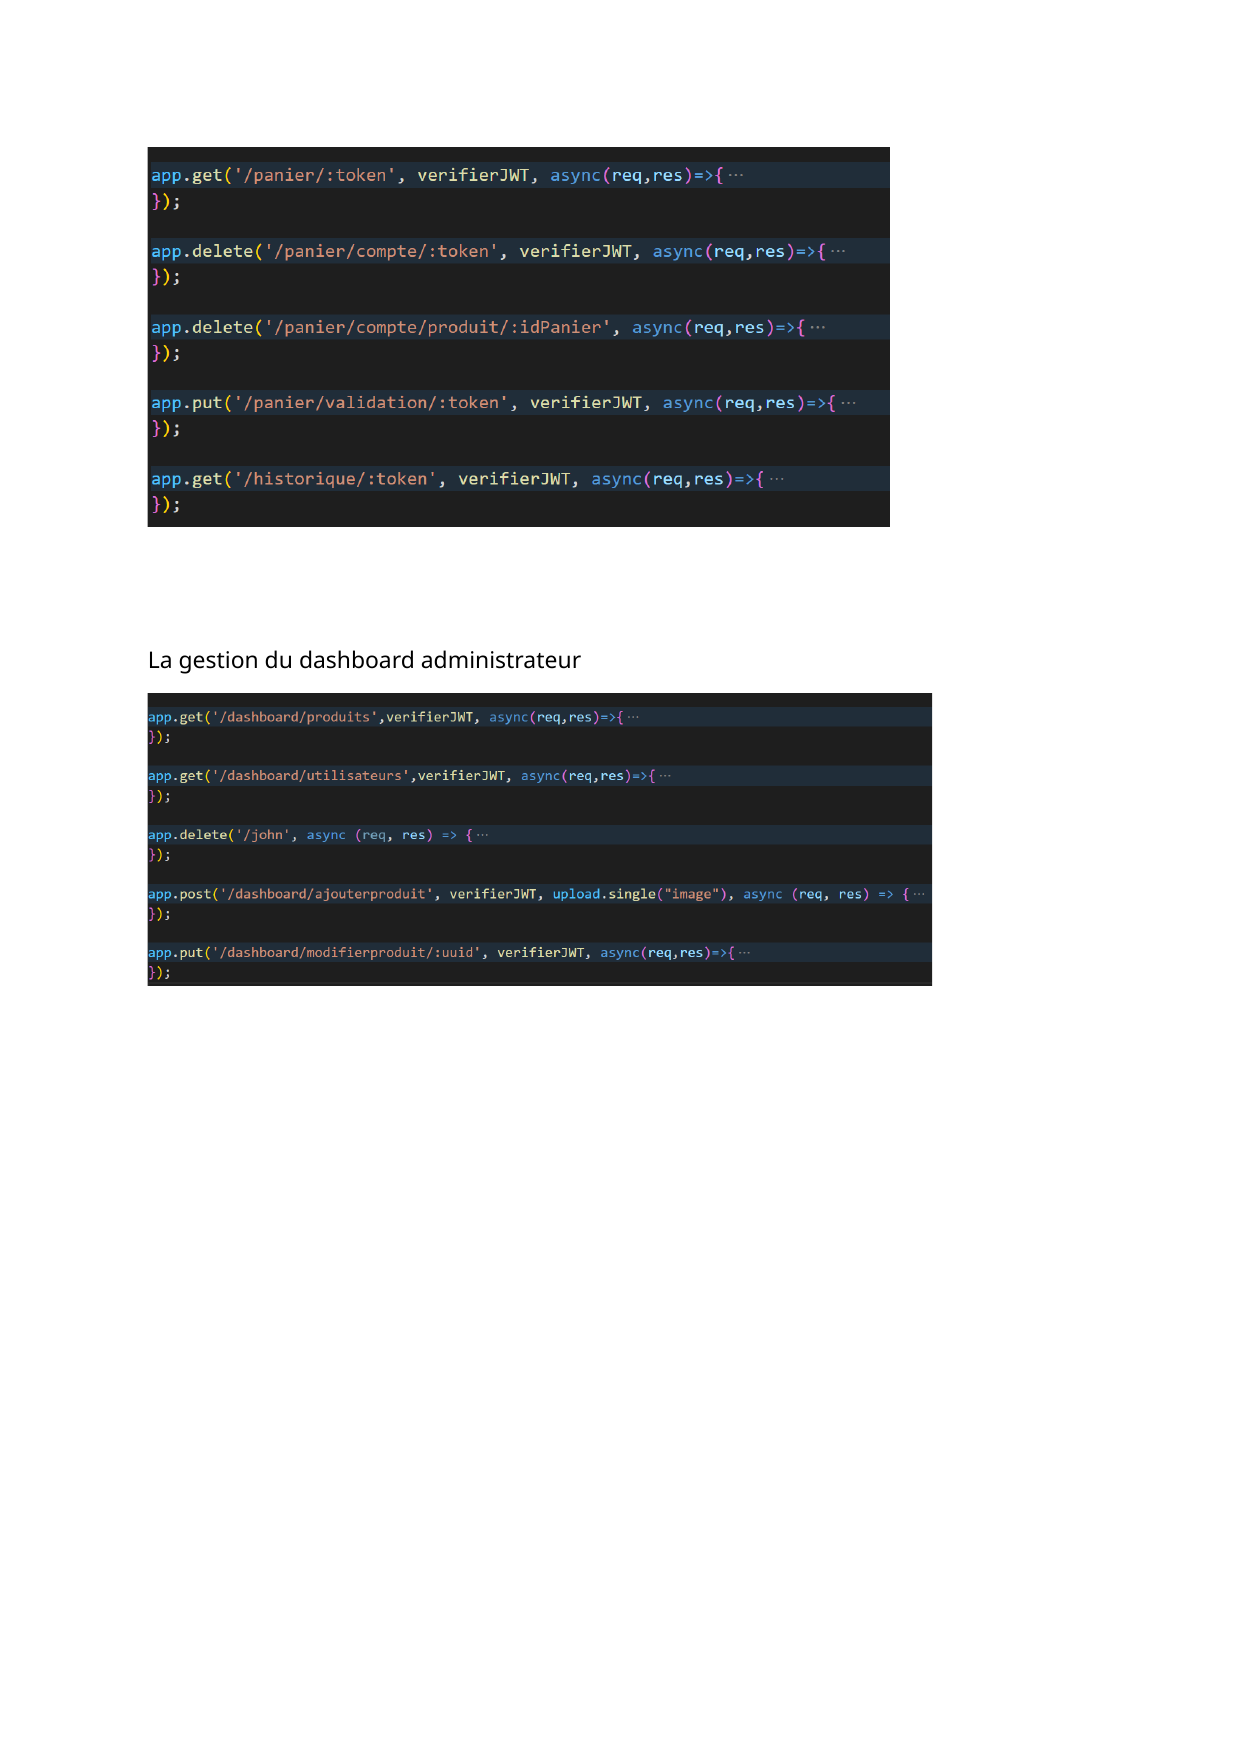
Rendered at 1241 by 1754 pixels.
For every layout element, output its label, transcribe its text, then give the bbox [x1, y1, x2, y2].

text La gestion du dashboard administrateur [148, 644, 1093, 675]
